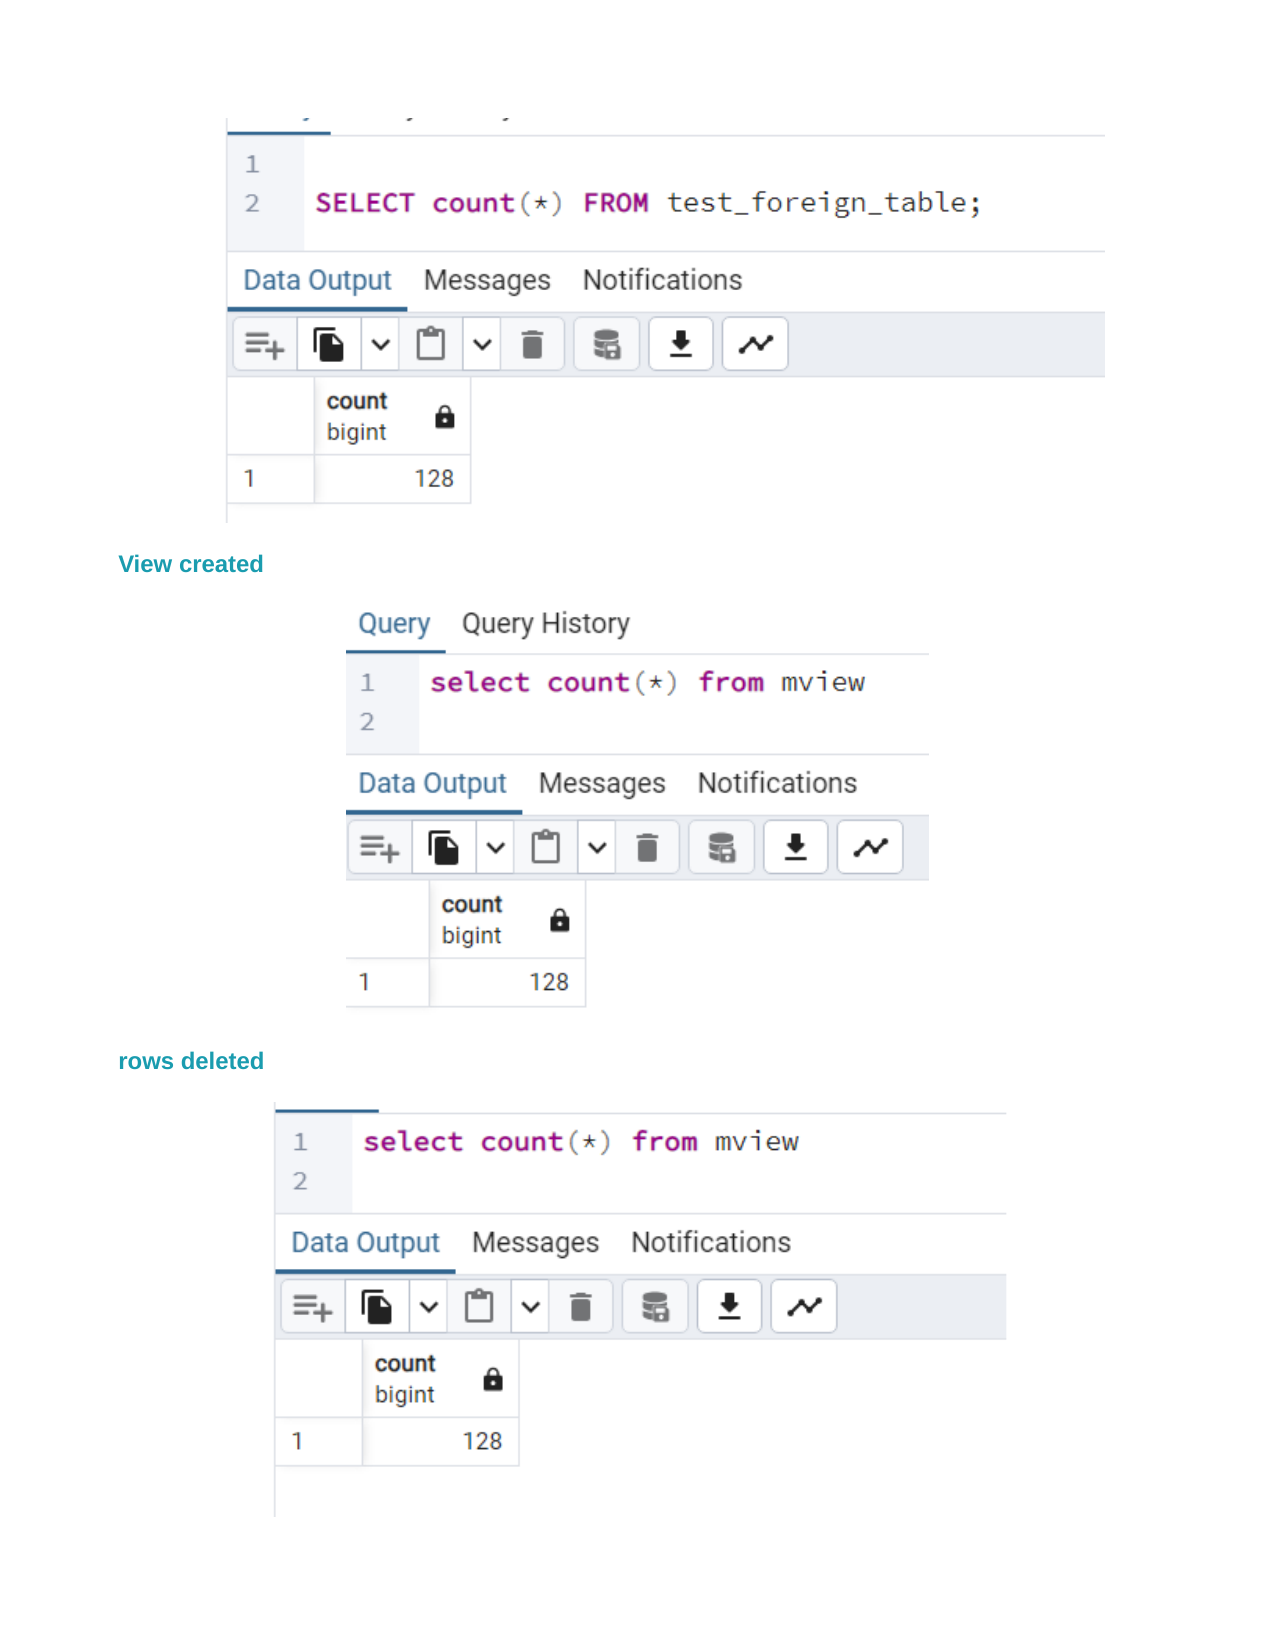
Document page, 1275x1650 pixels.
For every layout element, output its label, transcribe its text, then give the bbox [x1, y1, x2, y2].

picture [268, 1102, 1007, 1517]
picture [346, 605, 929, 1036]
text View created [118, 550, 1157, 578]
picture [170, 118, 1105, 523]
text rows deleted [118, 1047, 1157, 1075]
